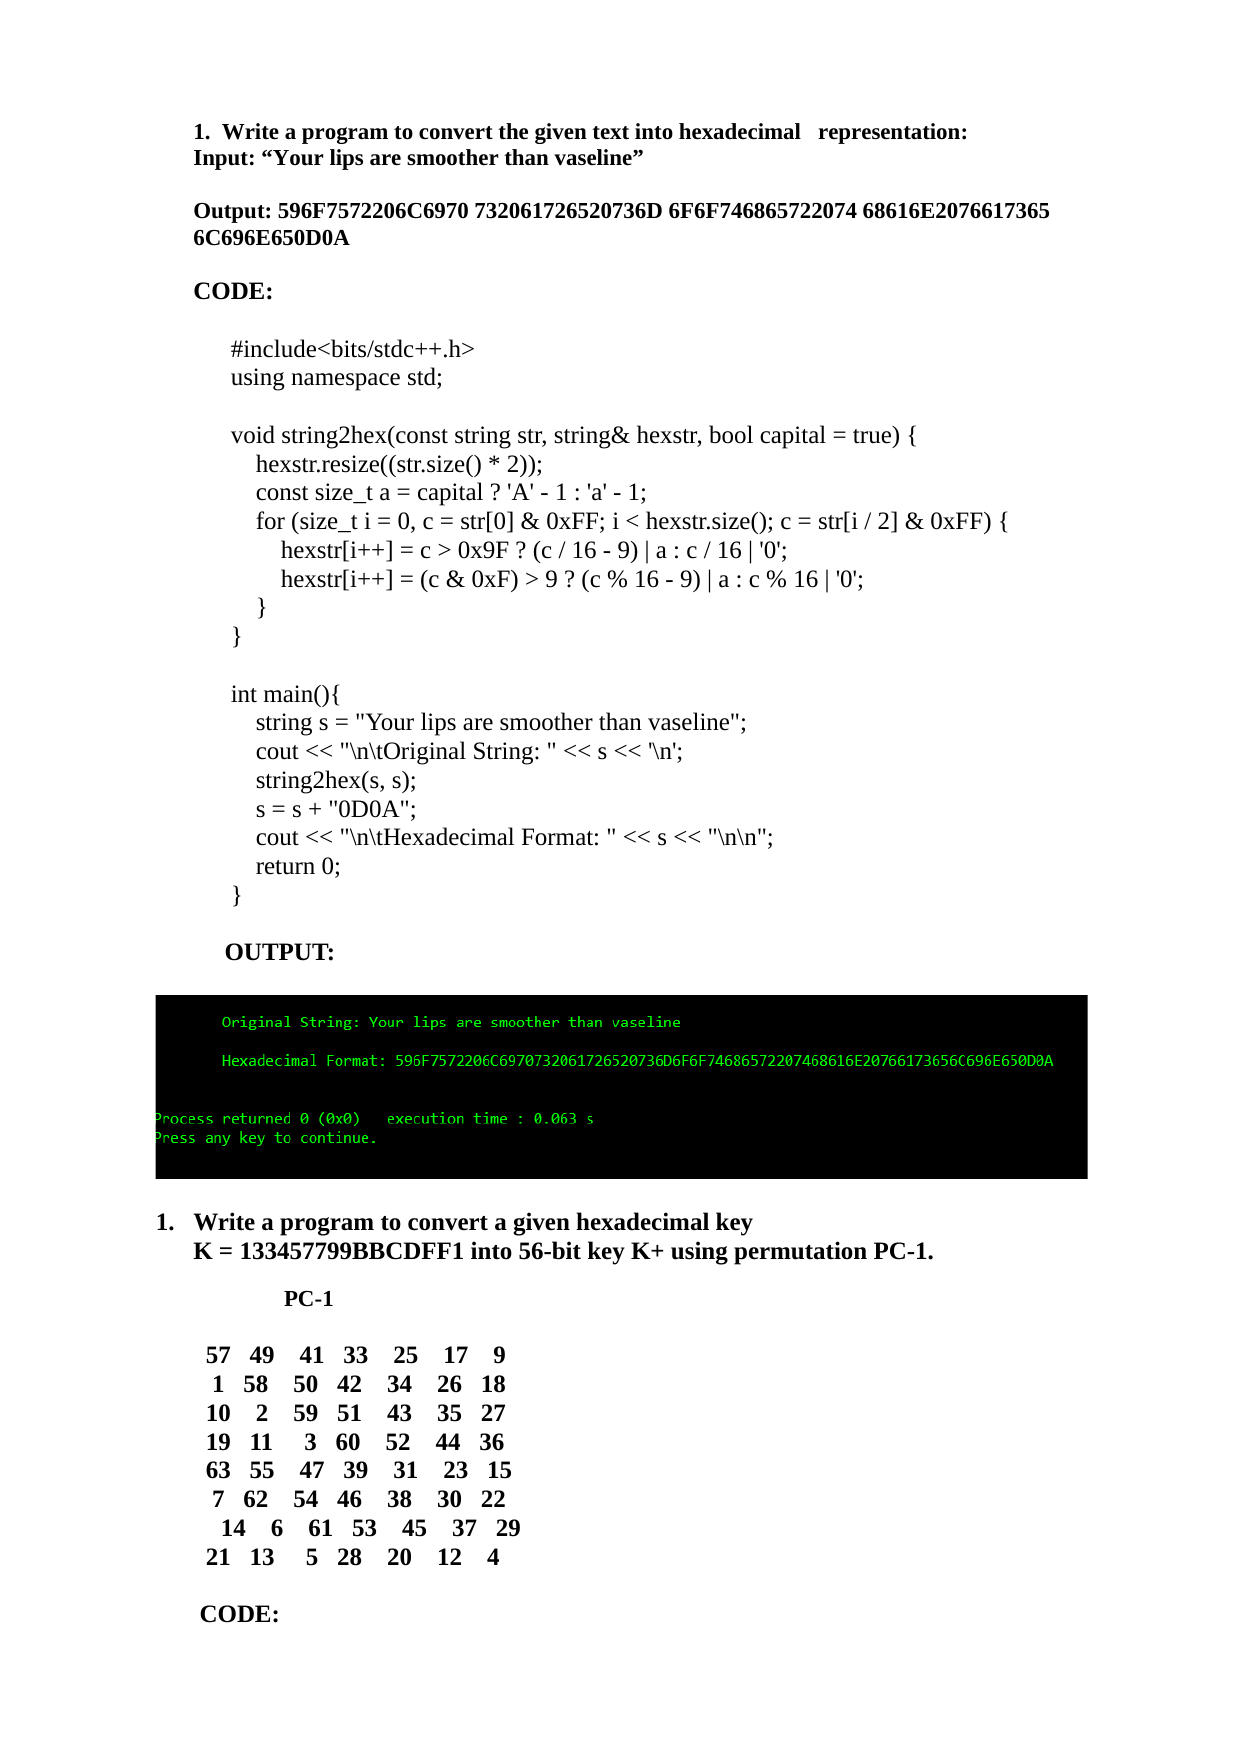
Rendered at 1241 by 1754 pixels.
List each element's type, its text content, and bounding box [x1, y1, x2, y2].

text string2hex(s, s); [231, 765, 1122, 794]
text return 0; [231, 851, 1122, 880]
text #include<bits/stdc++.h> [231, 334, 1122, 362]
text } [231, 621, 1122, 650]
text 1. Write a program to convert the given text into hexadecimal representation: [193, 118, 1122, 144]
text const size_t a = capital ? 'A' - 1 : 'a' - 1; [231, 477, 1122, 506]
text PC-1 [118, 1285, 1122, 1312]
text using namespace std; [231, 362, 1122, 391]
text 7 62 54 46 38 30 22 [118, 1484, 1122, 1513]
text void string2hex(const string str, string& hexstr, bool capital = true) { [231, 420, 1122, 449]
text 10 2 59 51 43 35 27 [118, 1398, 1122, 1427]
list 6 61 53 45 37 29 [221, 1513, 1122, 1542]
text hexstr[i++] = c > 0x9F ? (c / 16 - 9) | a : c / 16 | '0'; [231, 535, 1122, 564]
text string s = "Your lips are smoother than vaseline"; [231, 707, 1122, 736]
text hexstr.resize((str.size() * 2)); [231, 449, 1122, 477]
text s = s + "0D0A"; [231, 794, 1122, 822]
text Input: “Your lips are smoother than vaseline” [193, 144, 1122, 171]
text } [231, 880, 1122, 909]
picture [155, 995, 523, 1093]
text Output: 596F7572206C6970 732061726520736D 6F6F746865722074 68616E2076617365 6C696E650D0A [193, 197, 1122, 250]
text 1 58 50 42 34 26 18 [118, 1369, 1122, 1398]
text } [231, 592, 1122, 621]
text CODE: [118, 276, 1122, 305]
text 19 11 3 60 52 44 36 [118, 1427, 1122, 1456]
text hexstr[i++] = (c & 0xF) > 9 ? (c % 16 - 9) | a : c % 16 | '0'; [231, 564, 1122, 592]
text cout << "\n\tOriginal String: " << s << '\n'; [231, 736, 1122, 765]
text OUTPUT: [118, 937, 1122, 966]
text int main(){ [231, 679, 1122, 707]
list K = 133457799BBCDFF1 into 56-bit key K+ using permutation PC-1. [193, 1236, 1159, 1264]
text cout << "\n\tHexadecimal Format: " << s << "\n\n"; [231, 822, 1122, 851]
text for (size_t i = 0, c = str[0] & 0xFF; i < hexstr.size(); c = str[i / 2] & 0xFF) { [231, 506, 1122, 535]
list Write a program to convert a given hexadecimal key [156, 1207, 1122, 1236]
text 57 49 41 33 25 17 9 [118, 1341, 1122, 1369]
text 21 13 5 28 20 12 4 [118, 1542, 1122, 1571]
text CODE: [118, 1599, 1122, 1628]
text 63 55 47 39 31 23 15 [118, 1456, 1122, 1484]
